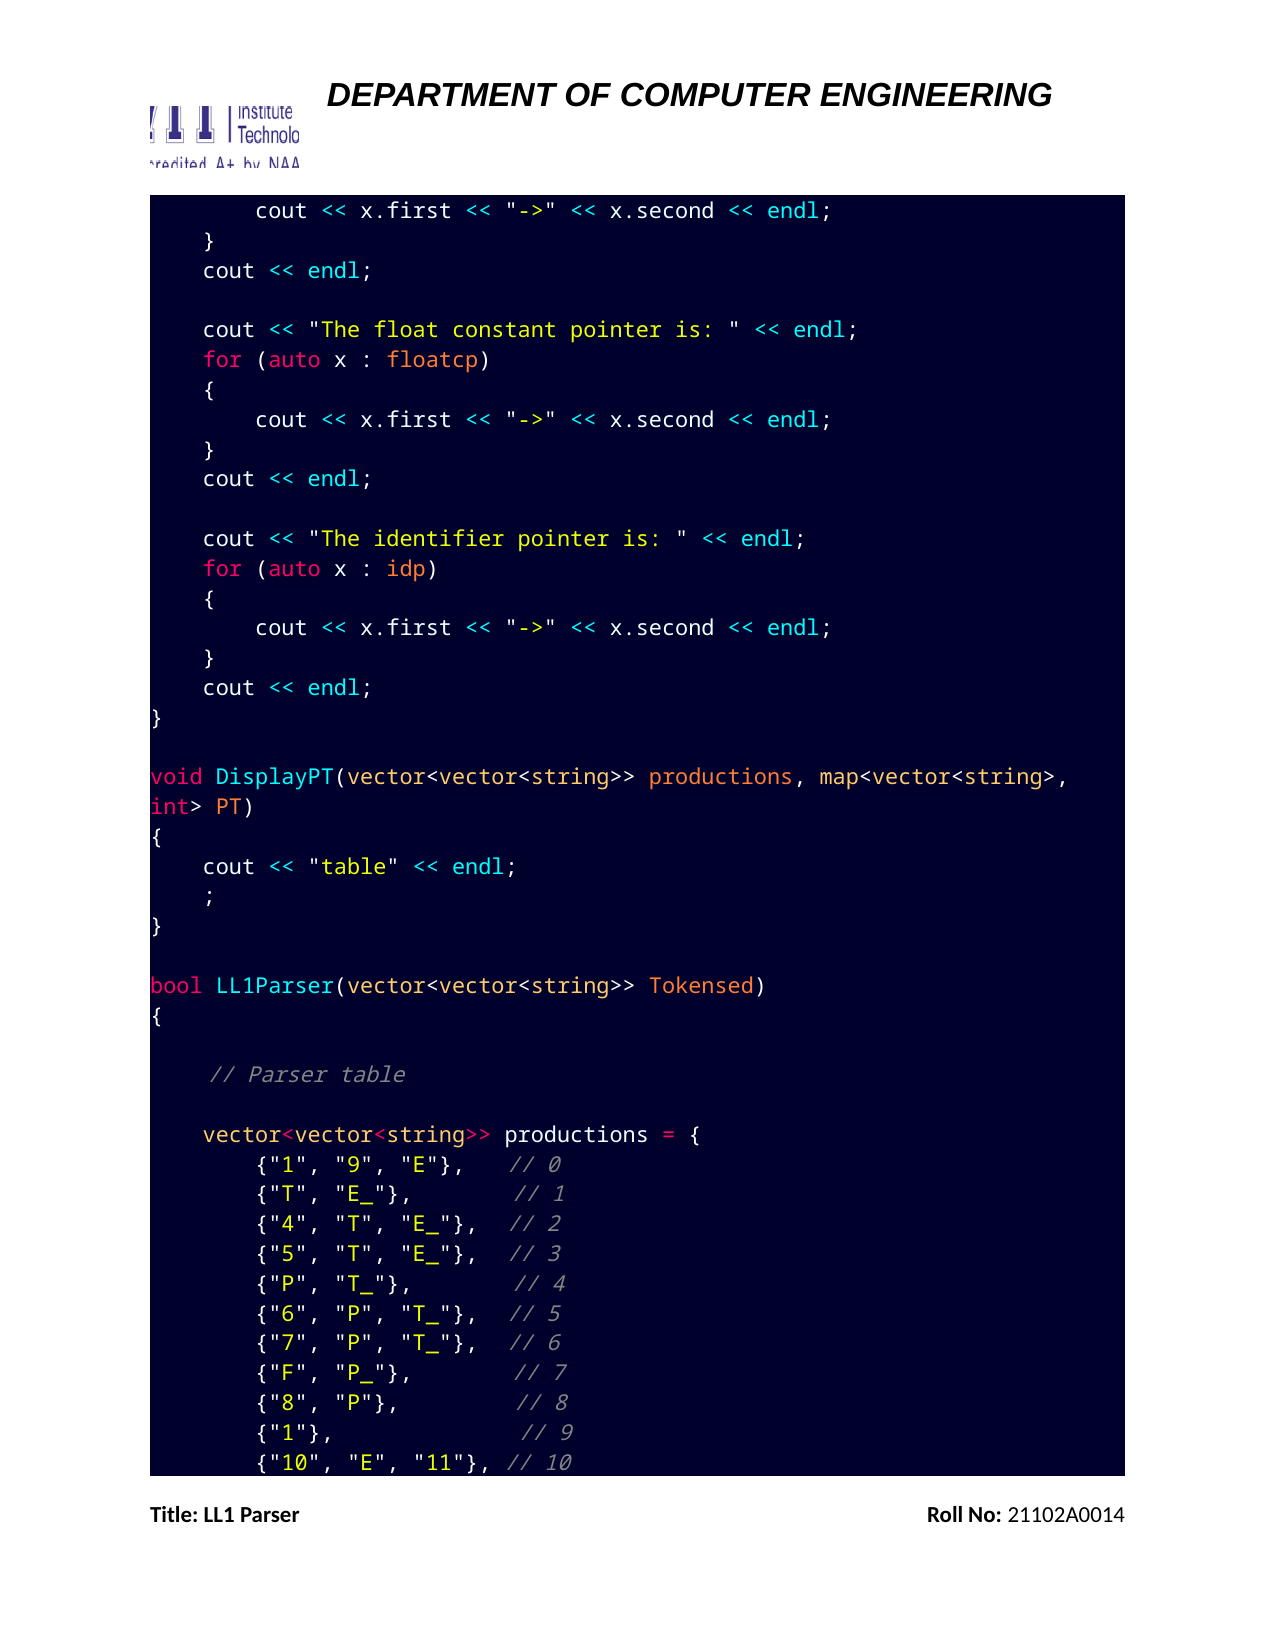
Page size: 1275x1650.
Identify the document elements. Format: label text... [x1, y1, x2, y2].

text cout << endl; [150, 255, 1125, 284]
text } [150, 225, 1125, 255]
text } [150, 702, 1125, 731]
text for (auto x : floatcp) [150, 344, 1125, 374]
text bool LL1Parser(vector<vector<string>> Tokensed) [150, 970, 1125, 999]
text } [150, 910, 1125, 940]
text cout << endl; [150, 672, 1125, 702]
text {"F", "P_"}, // 7 [150, 1357, 1125, 1387]
text {"1", "9", "E"}, // 0 [150, 1148, 1125, 1178]
text {"5", "T", "E_"}, // 3 [150, 1238, 1125, 1268]
text { [150, 999, 1125, 1029]
text {"1"}, // 9 [150, 1417, 1125, 1446]
text vector<vector<string>> productions = { [150, 1119, 1125, 1148]
text { [150, 582, 1125, 612]
text {"6", "P", "T_"}, // 5 [150, 1297, 1125, 1327]
text {"P", "T_"}, // 4 [150, 1268, 1125, 1297]
text cout << x.first << "->" << x.second << endl; [150, 404, 1125, 433]
text {"10", "E", "11"}, // 10 [150, 1446, 1125, 1476]
text { [150, 374, 1125, 404]
text cout << x.first << "->" << x.second << endl; [150, 195, 1125, 225]
text cout << x.first << "->" << x.second << endl; [150, 612, 1125, 642]
text { [150, 821, 1125, 851]
text cout << "The identifier pointer is: " << endl; [150, 523, 1125, 553]
text } [150, 433, 1125, 463]
text {"4", "T", "E_"}, // 2 [150, 1208, 1125, 1238]
text void DisplayPT(vector<vector<string>> productions, map<vector<string>, int> PT) [150, 761, 1125, 821]
text {"T", "E_"}, // 1 [150, 1178, 1125, 1208]
text for (auto x : idp) [150, 553, 1125, 582]
text {"7", "P", "T_"}, // 6 [150, 1327, 1125, 1357]
text } [150, 642, 1125, 672]
text cout << endl; [150, 463, 1125, 493]
text {"8", "P"}, // 8 [150, 1387, 1125, 1417]
text cout << "The float constant pointer is: " << endl; [150, 314, 1125, 344]
text ; [150, 880, 1125, 910]
text // Parser table [150, 1059, 1125, 1089]
text cout << "table" << endl; [150, 851, 1125, 880]
